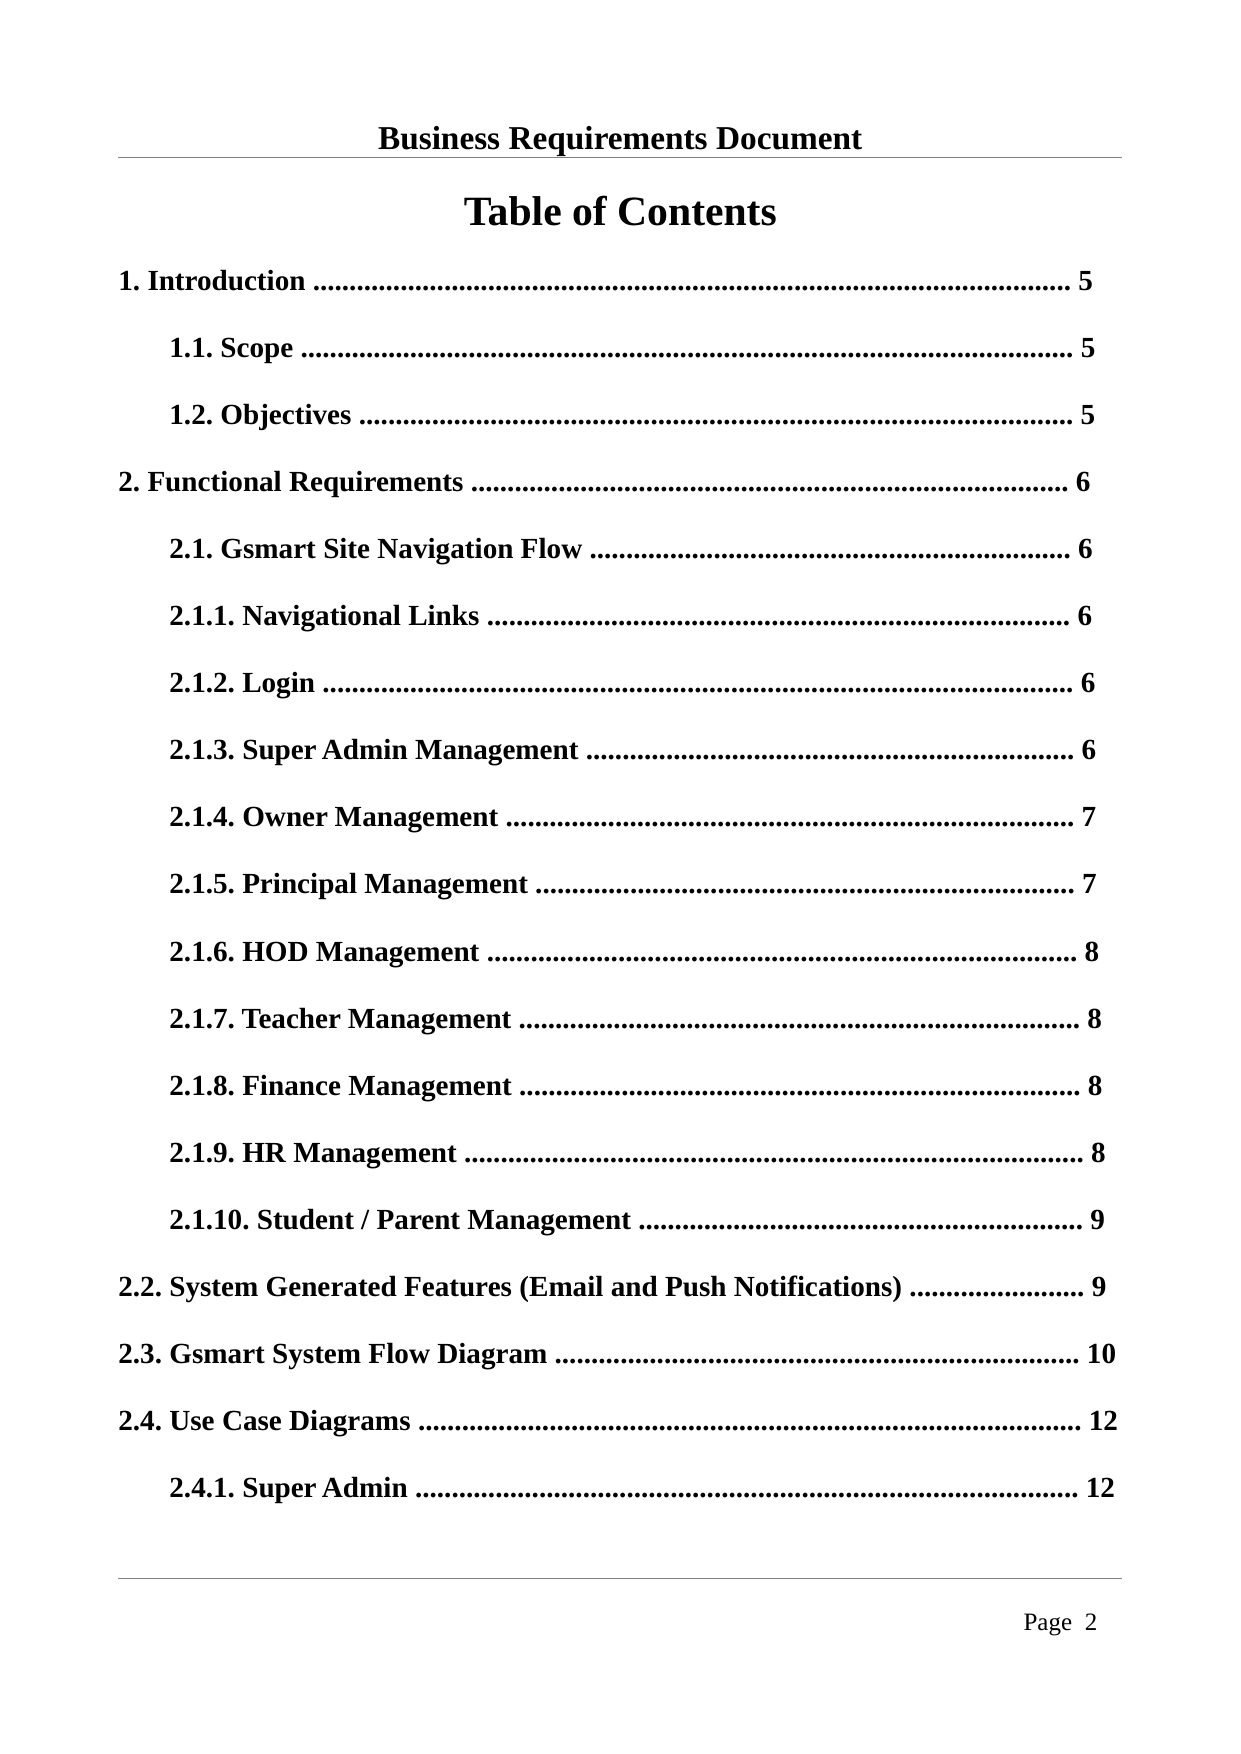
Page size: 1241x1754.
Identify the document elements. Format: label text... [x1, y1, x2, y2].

text 2.2. System Generated Features (Email and Push Notifications) ........................ 9 [118, 1269, 1122, 1303]
text Table of Contents [118, 186, 1122, 234]
text 2.4. Use Case Diagrams ........................................................................................... 12 [118, 1403, 1122, 1437]
text 2.4.1. Super Admin ........................................................................................... 12 [118, 1470, 1122, 1504]
text 2.1.7. Teacher Management ............................................................................. 8 [118, 1001, 1122, 1034]
text 2.1. Gsmart Site Navigation Flow .................................................................. 6 [118, 531, 1122, 565]
text 1.1. Scope .......................................................................................................... 5 [118, 330, 1122, 363]
text 2.1.6. HOD Management ................................................................................. 8 [118, 934, 1122, 967]
text 2.1.2. Login ....................................................................................................... 6 [118, 665, 1122, 699]
text 2.1.5. Principal Management .......................................................................... 7 [118, 867, 1122, 900]
text 2.1.3. Super Admin Management ................................................................... 6 [118, 732, 1122, 766]
text 2.1.4. Owner Management .............................................................................. 7 [118, 799, 1122, 833]
text 2.3. Gsmart System Flow Diagram ........................................................................ 10 [118, 1336, 1122, 1370]
text 2.1.9. HR Management ..................................................................................... 8 [118, 1135, 1122, 1168]
text 1.2. Objectives .................................................................................................. 5 [118, 397, 1122, 431]
text 2. Functional Requirements .................................................................................. 6 [118, 464, 1122, 498]
text 2.1.10. Student / Parent Management ............................................................. 9 [118, 1202, 1122, 1236]
text 2.1.1. Navigational Links ................................................................................ 6 [118, 598, 1122, 632]
text 1. Introduction ........................................................................................................ 5 [118, 263, 1122, 296]
text 2.1.8. Finance Management ............................................................................. 8 [118, 1068, 1122, 1101]
